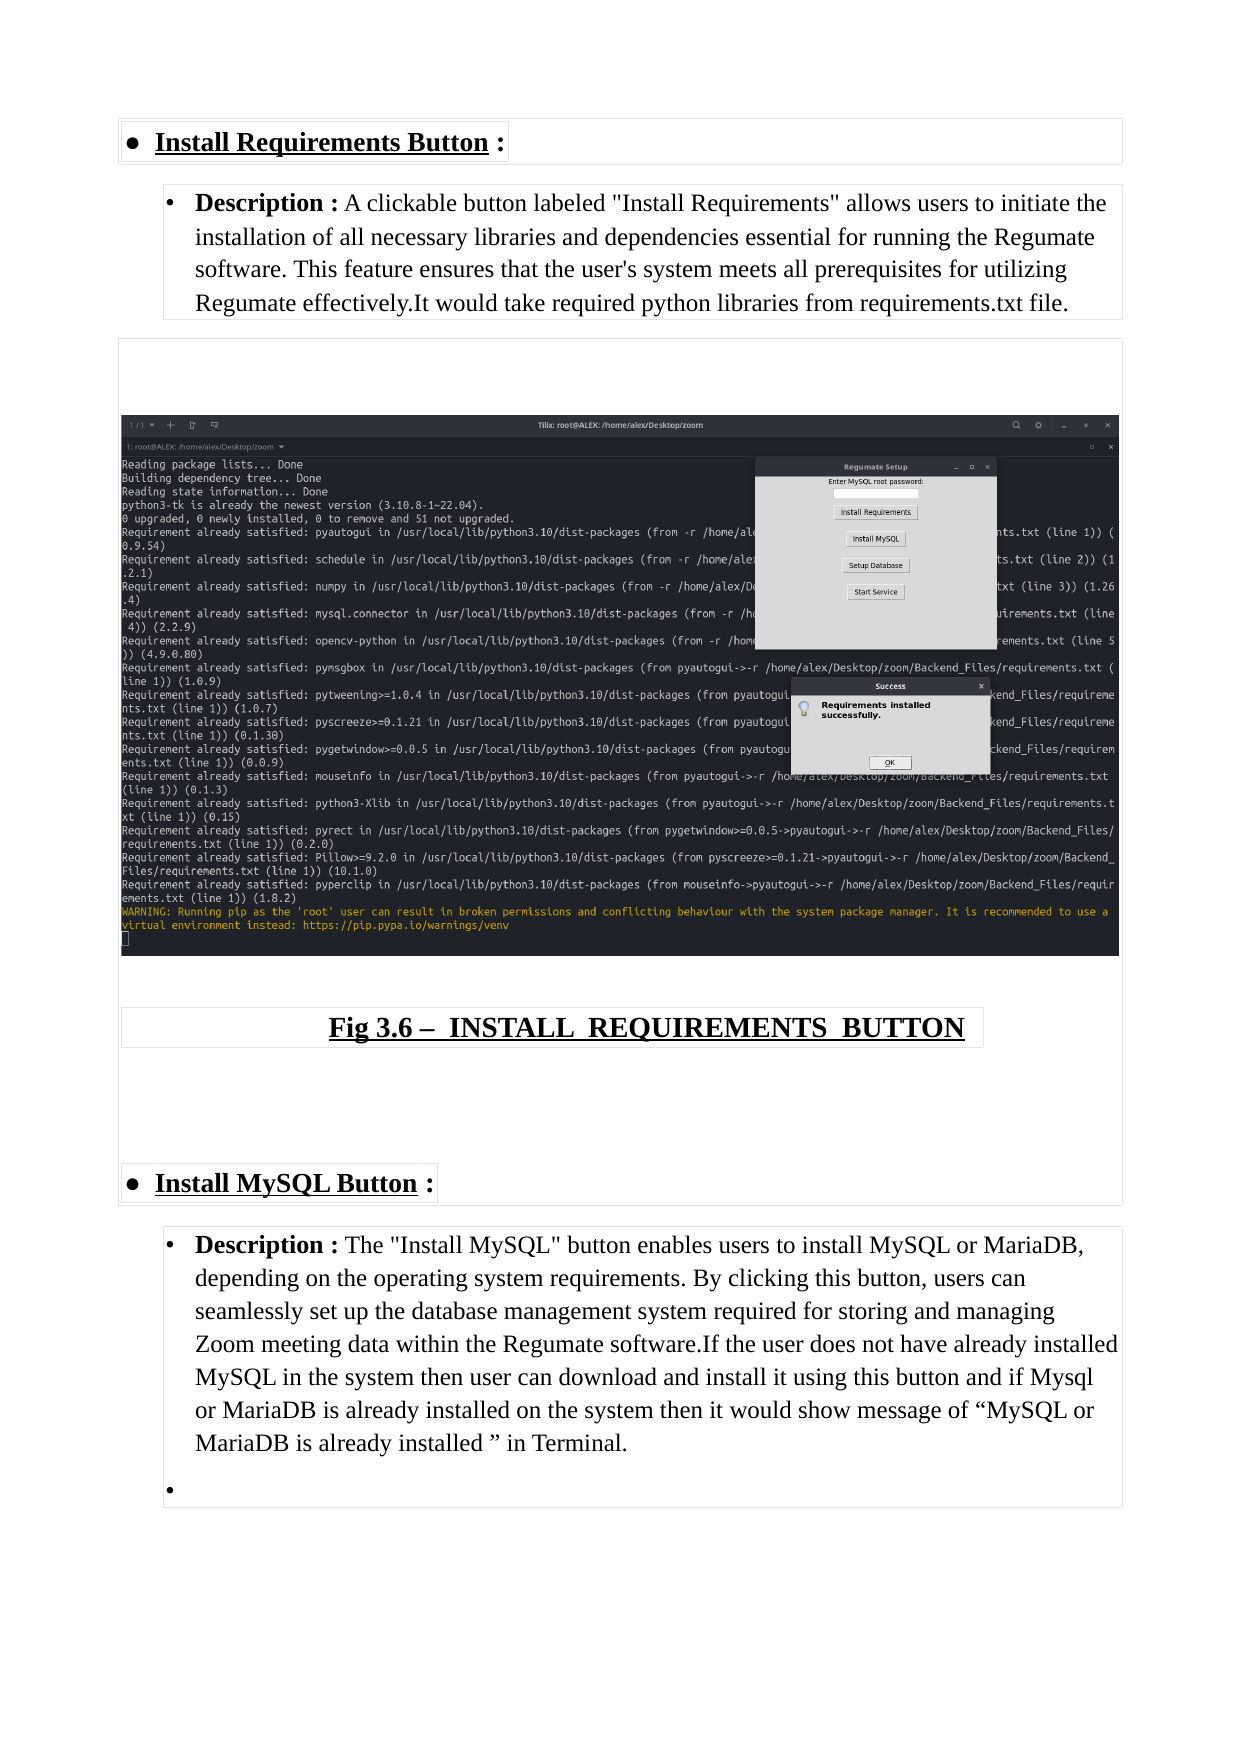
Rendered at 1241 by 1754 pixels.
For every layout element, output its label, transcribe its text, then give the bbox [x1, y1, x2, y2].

subtitle Fig 3.6 – INSTALL REQUIREMENTS BUTTON [119, 1004, 1122, 1047]
subtitle ● Install MySQL Button : [119, 1159, 1122, 1205]
subtitle Description : The "Install MySQL" button enables users to install MySQL or MariaDB, depending on the operating system requirements. By clicking this button, users can seamlessly set up the database management system required for storing and managing Zoom meeting data within the Regumate software.If the user does not have already installed MySQL in the system then user can download and install it using this button and if Mysql or MariaDB is already installed on the system then it would show message of “MySQL or MariaDB is already installed ” in Terminal. [164, 1227, 1122, 1457]
subtitle Description : A clickable button labeled "Install Requirements" allows users to initiate the installation of all necessary libraries and dependencies essential for running the Regumate software. This feature ensures that the user's system meets all prerequisites for utilizing Regumate effectively.It would take required python libraries from requirements.txt file. [164, 185, 1122, 319]
picture [121, 415, 1119, 956]
subtitle ● Install Requirements Button : [119, 119, 1122, 164]
